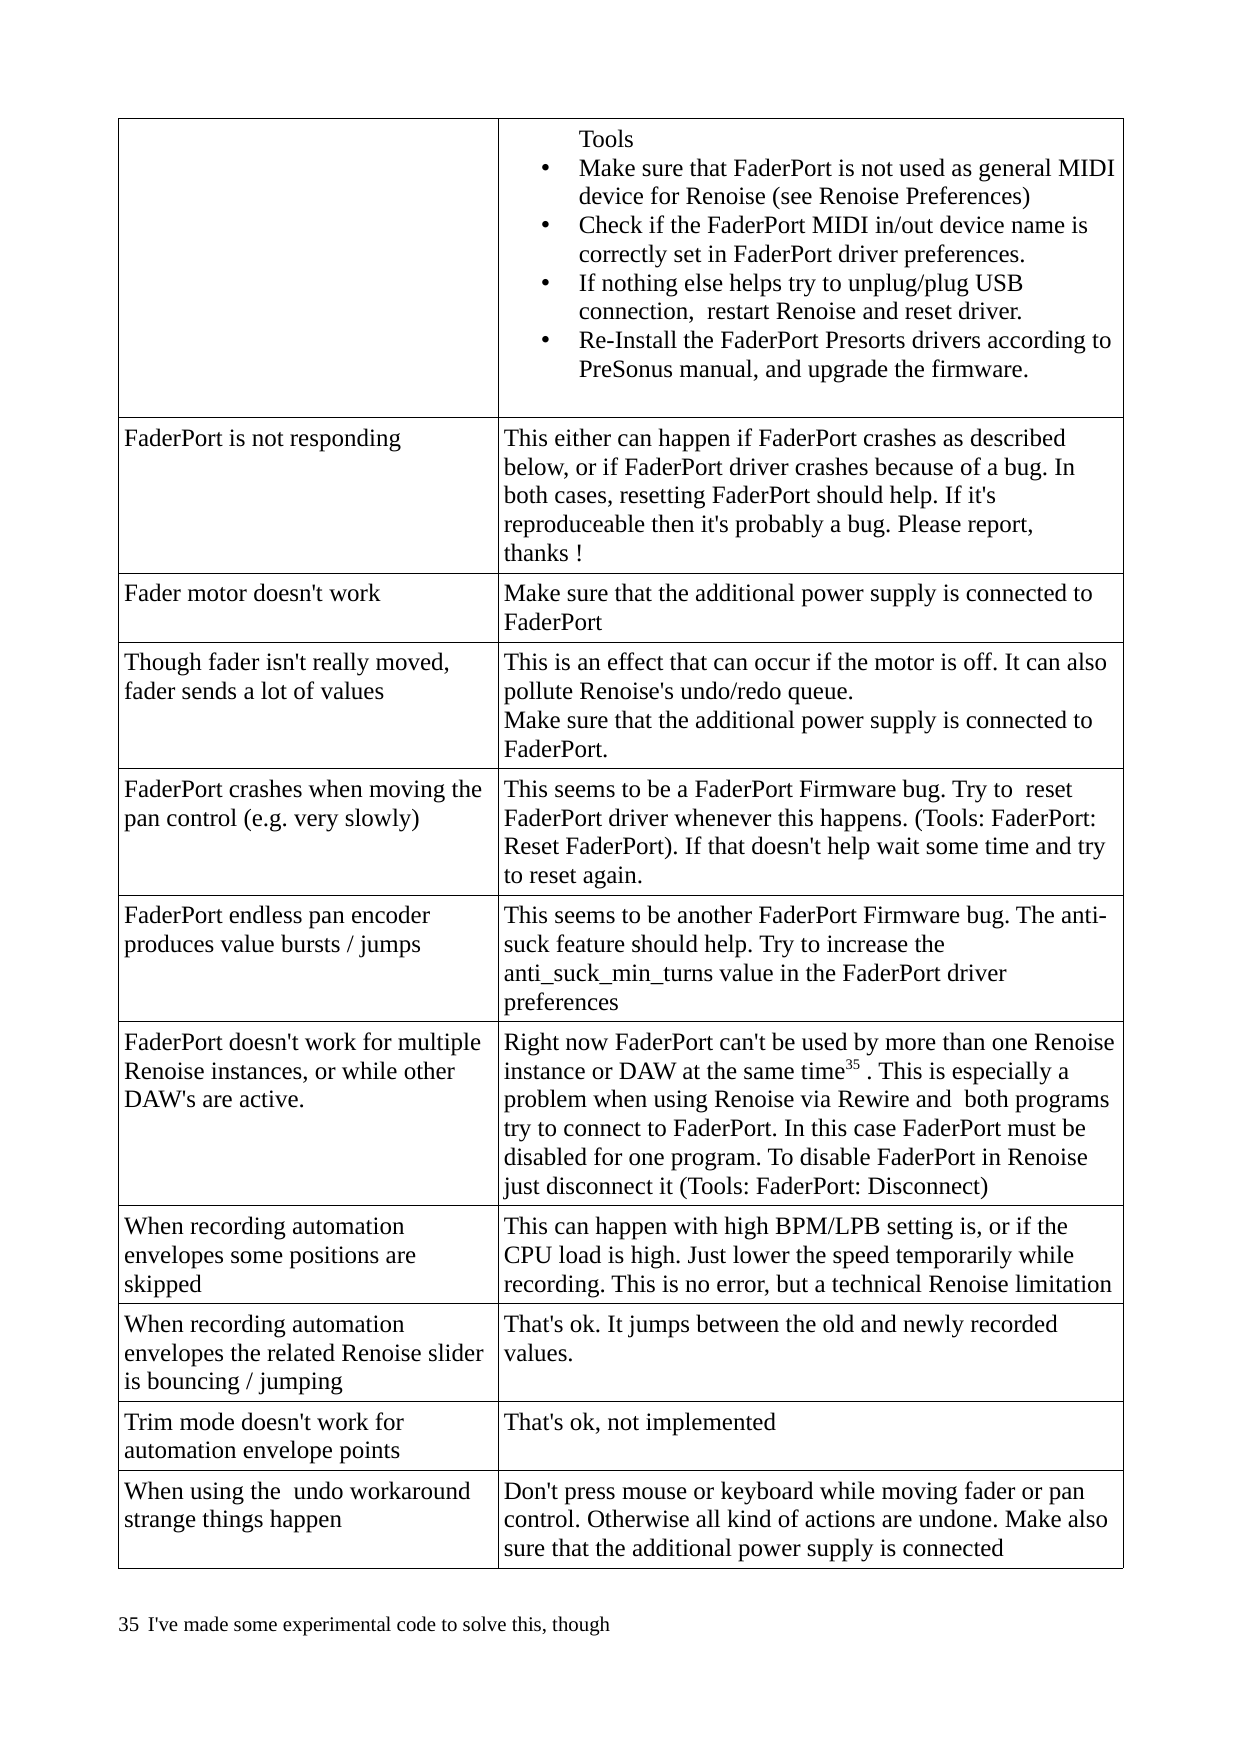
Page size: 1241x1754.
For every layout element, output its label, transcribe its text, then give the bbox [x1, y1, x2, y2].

table_cell When recording automation envelopes the related Renoise slider is bouncing / jumping [119, 1304, 498, 1401]
table_cell Though fader isn't really moved, fader sends a lot of values [119, 643, 498, 768]
table_cell FaderPort is not responding [119, 418, 498, 572]
table_cell When recording automation envelopes some positions are skipped [119, 1206, 498, 1303]
table_cell FaderPort doesn't work for multiple Renoise instances, or while other DAW's are active. [119, 1022, 498, 1205]
table_cell This can happen with high BPM/LPB setting is, or if the CPU load is high. Just lower the speed temporarily while recording. This is no error, but a technical Renoise limitation [499, 1206, 1123, 1303]
table_cell This seems to be another FaderPort Firmware bug. The anti-suck feature should help. Try to increase the anti_suck_min_turns value in the FaderPort driver preferences [499, 896, 1123, 1021]
table_cell That's ok. It jumps between the old and newly recorded values. [499, 1304, 1123, 1401]
table_cell This seems to be a FaderPort Firmware bug. Try to reset FaderPort driver whenever this happens. (Tools: FaderPort: Reset FaderPort). If that doesn't help wait some time and try to reset again. [499, 769, 1123, 895]
table_cell Right now FaderPort can't be used by more than one Renoise instance or DAW at the same time . This is especially a problem when using Renoise via Rewire and both programs try to connect to FaderPort. In this case FaderPort must be disabled for one program. To disable FaderPort in Renoise just disconnect it (Tools: FaderPort: Disconnect) [499, 1022, 1123, 1205]
table_cell When using the undo workaround strange things happen [119, 1471, 498, 1568]
table_cell Fader motor doesn't work [119, 574, 498, 642]
table_cell This is an effect that can occur if the motor is off. It can also pollute Renoise's undo/redo queue. Make sure that the additional power supply is connected to FaderPort. [499, 643, 1123, 768]
table_cell Make sure FaderPort is properly connected BEFORE Renoise is started. Check USB connection AND the USB PowerSupply. TRY TO UNPLUG / PLUG THE USB CONNECTOR !!! Make sure that the auto connect feature is enabled. (Tools: FaderPort: Auto Connect). Otherwise try to connect manually (Tools: FaderPort: Connect) Try to reset FaderPort driver (Tools: FaderPort: Reset FaderPort). If that doesn't help wait some time and try to reset again Make sure that no other DAW or Renoise instance is using FaderPort Click on Renoise menu entry Tools → Reload all Tools Make sure that FaderPort is not used as general MIDI device for Renoise (see Renoise Preferences) Check if the FaderPort MIDI in/out device name is correctly set in FaderPort driver preferences. If nothing else helps try to unplug/plug USB connection, restart Renoise and reset driver. Re-Install the FaderPort Presorts drivers according to PreSonus manual, and upgrade the firmware. [499, 119, 1123, 417]
table_cell That's ok, not implemented [499, 1402, 1123, 1470]
table_cell FaderPort endless pan encoder produces value bursts / jumps [119, 896, 498, 1021]
table_cell Don't press mouse or keyboard while moving fader or pan control. Otherwise all kind of actions are undone. Make also sure that the additional power supply is connected [499, 1471, 1123, 1568]
table_cell Make sure that the additional power supply is connected to FaderPort [499, 574, 1123, 642]
table_cell [119, 119, 498, 417]
table_cell FaderPort crashes when moving the pan control (e.g. very slowly) [119, 769, 498, 895]
table_cell Trim mode doesn't work for automation envelope points [119, 1402, 498, 1470]
table_cell This either can happen if FaderPort crashes as described below, or if FaderPort driver crashes because of a bug. In both cases, resetting FaderPort should help. If it's reproduceable then it's probably a bug. Please report, thanks ! [499, 418, 1123, 572]
